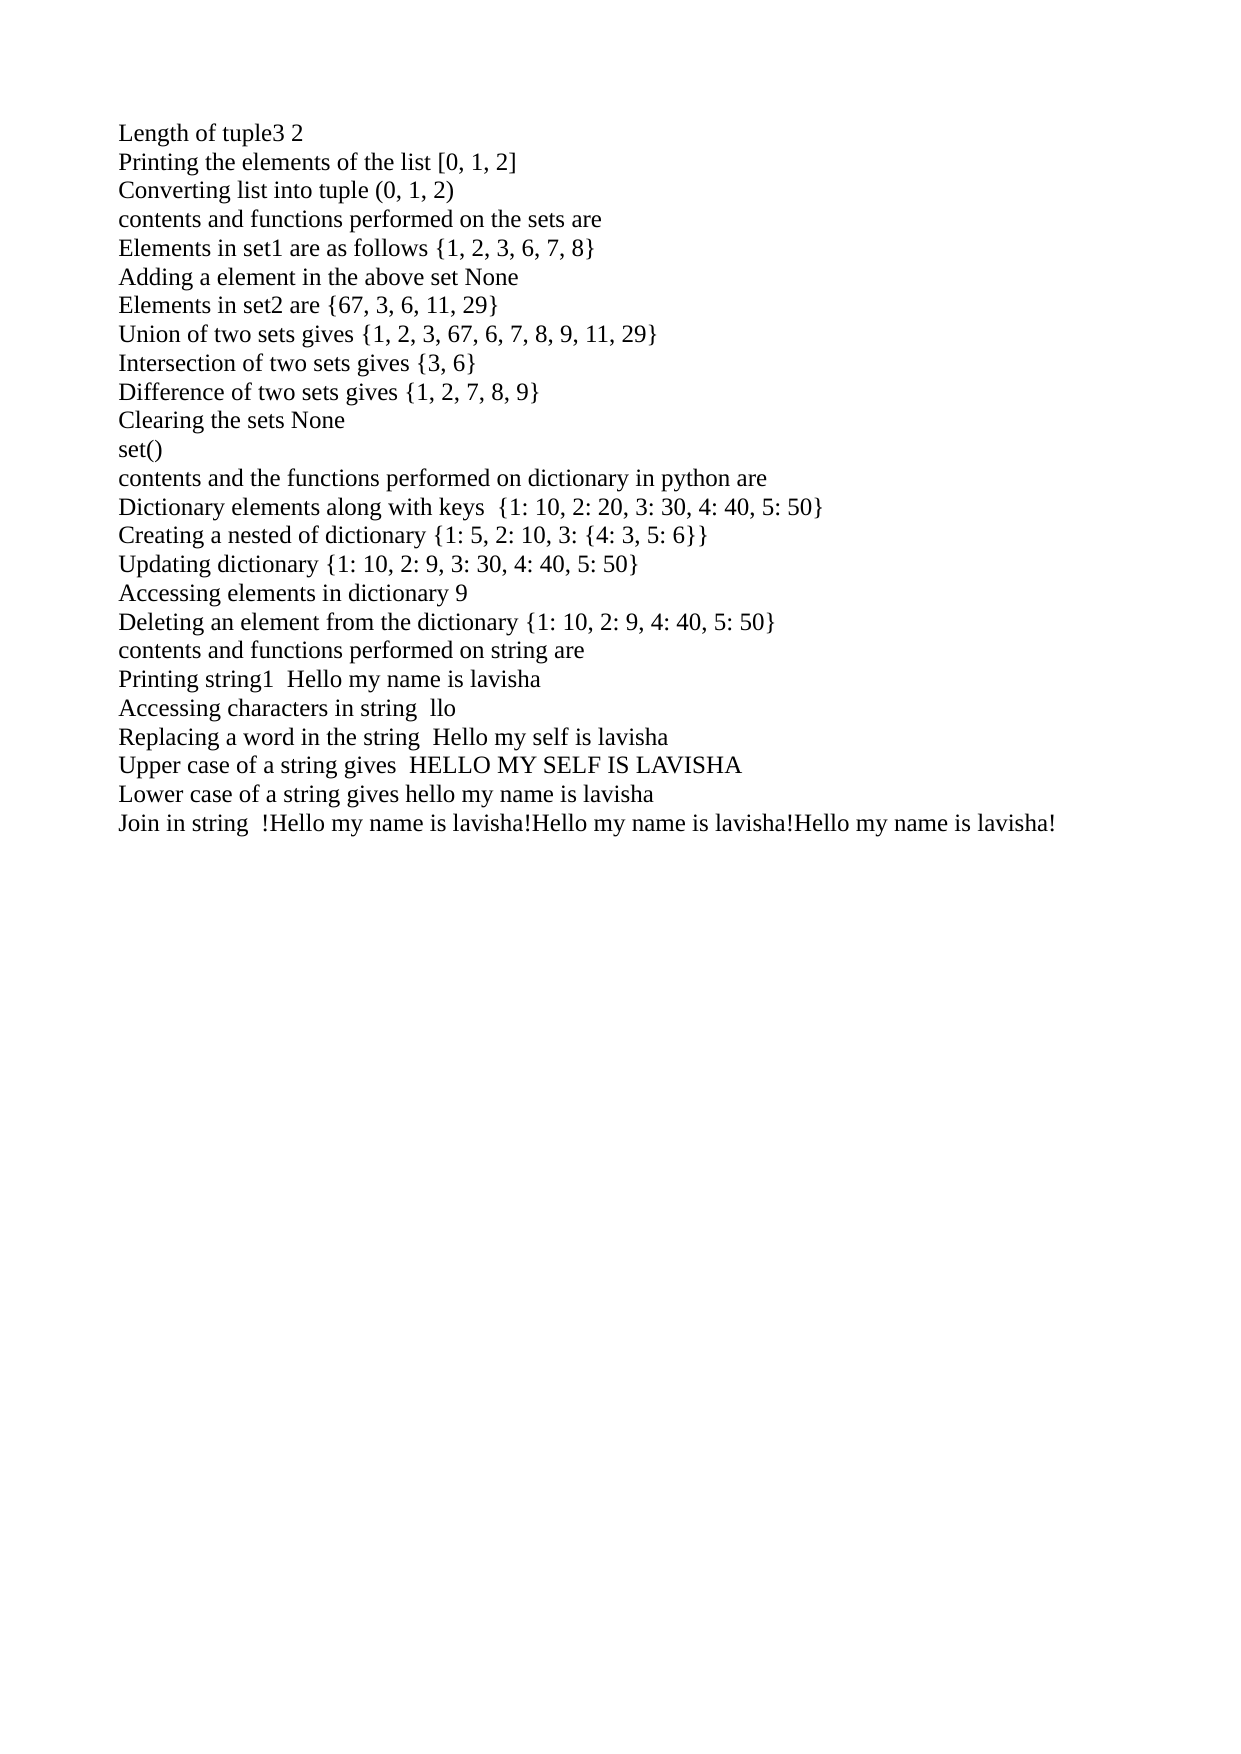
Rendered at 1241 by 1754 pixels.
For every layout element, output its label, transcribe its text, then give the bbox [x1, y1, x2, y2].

text Elements in set2 are {67, 3, 6, 11, 29} [118, 291, 1122, 319]
text Converting list into tuple (0, 1, 2) [118, 176, 1122, 204]
text Printing string1 Hello my name is lavisha [118, 664, 1122, 693]
text Lower case of a string gives hello my name is lavisha [118, 779, 1122, 808]
text Union of two sets gives {1, 2, 3, 67, 6, 7, 8, 9, 11, 29} [118, 319, 1122, 348]
text Intersection of two sets gives {3, 6} [118, 348, 1122, 377]
text contents and functions performed on the sets are [118, 204, 1122, 233]
text contents and functions performed on string are [118, 636, 1122, 664]
text Clearing the sets None [118, 406, 1122, 434]
text set() [118, 434, 1122, 463]
text Replacing a word in the string Hello my self is lavisha [118, 722, 1122, 751]
text Elements in set1 are as follows {1, 2, 3, 6, 7, 8} [118, 233, 1122, 262]
text Upper case of a string gives HELLO MY SELF IS LAVISHA [118, 751, 1122, 779]
text contents and the functions performed on dictionary in python are [118, 463, 1122, 492]
text Adding a element in the above set None [118, 262, 1122, 291]
text Dictionary elements along with keys {1: 10, 2: 20, 3: 30, 4: 40, 5: 50} [118, 492, 1122, 521]
text Join in string !Hello my name is lavisha!Hello my name is lavisha!Hello my name is lavisha! [118, 808, 1122, 837]
text Difference of two sets gives {1, 2, 7, 8, 9} [118, 377, 1122, 406]
text Accessing characters in string llo [118, 693, 1122, 722]
text Deleting an element from the dictionary {1: 10, 2: 9, 4: 40, 5: 50} [118, 607, 1122, 636]
text Accessing elements in dictionary 9 [118, 578, 1122, 607]
text Length of tuple3 2 [118, 118, 1122, 147]
text Creating a nested of dictionary {1: 5, 2: 10, 3: {4: 3, 5: 6}} [118, 521, 1122, 549]
text Updating dictionary {1: 10, 2: 9, 3: 30, 4: 40, 5: 50} [118, 549, 1122, 578]
text Printing the elements of the list [0, 1, 2] [118, 147, 1122, 176]
